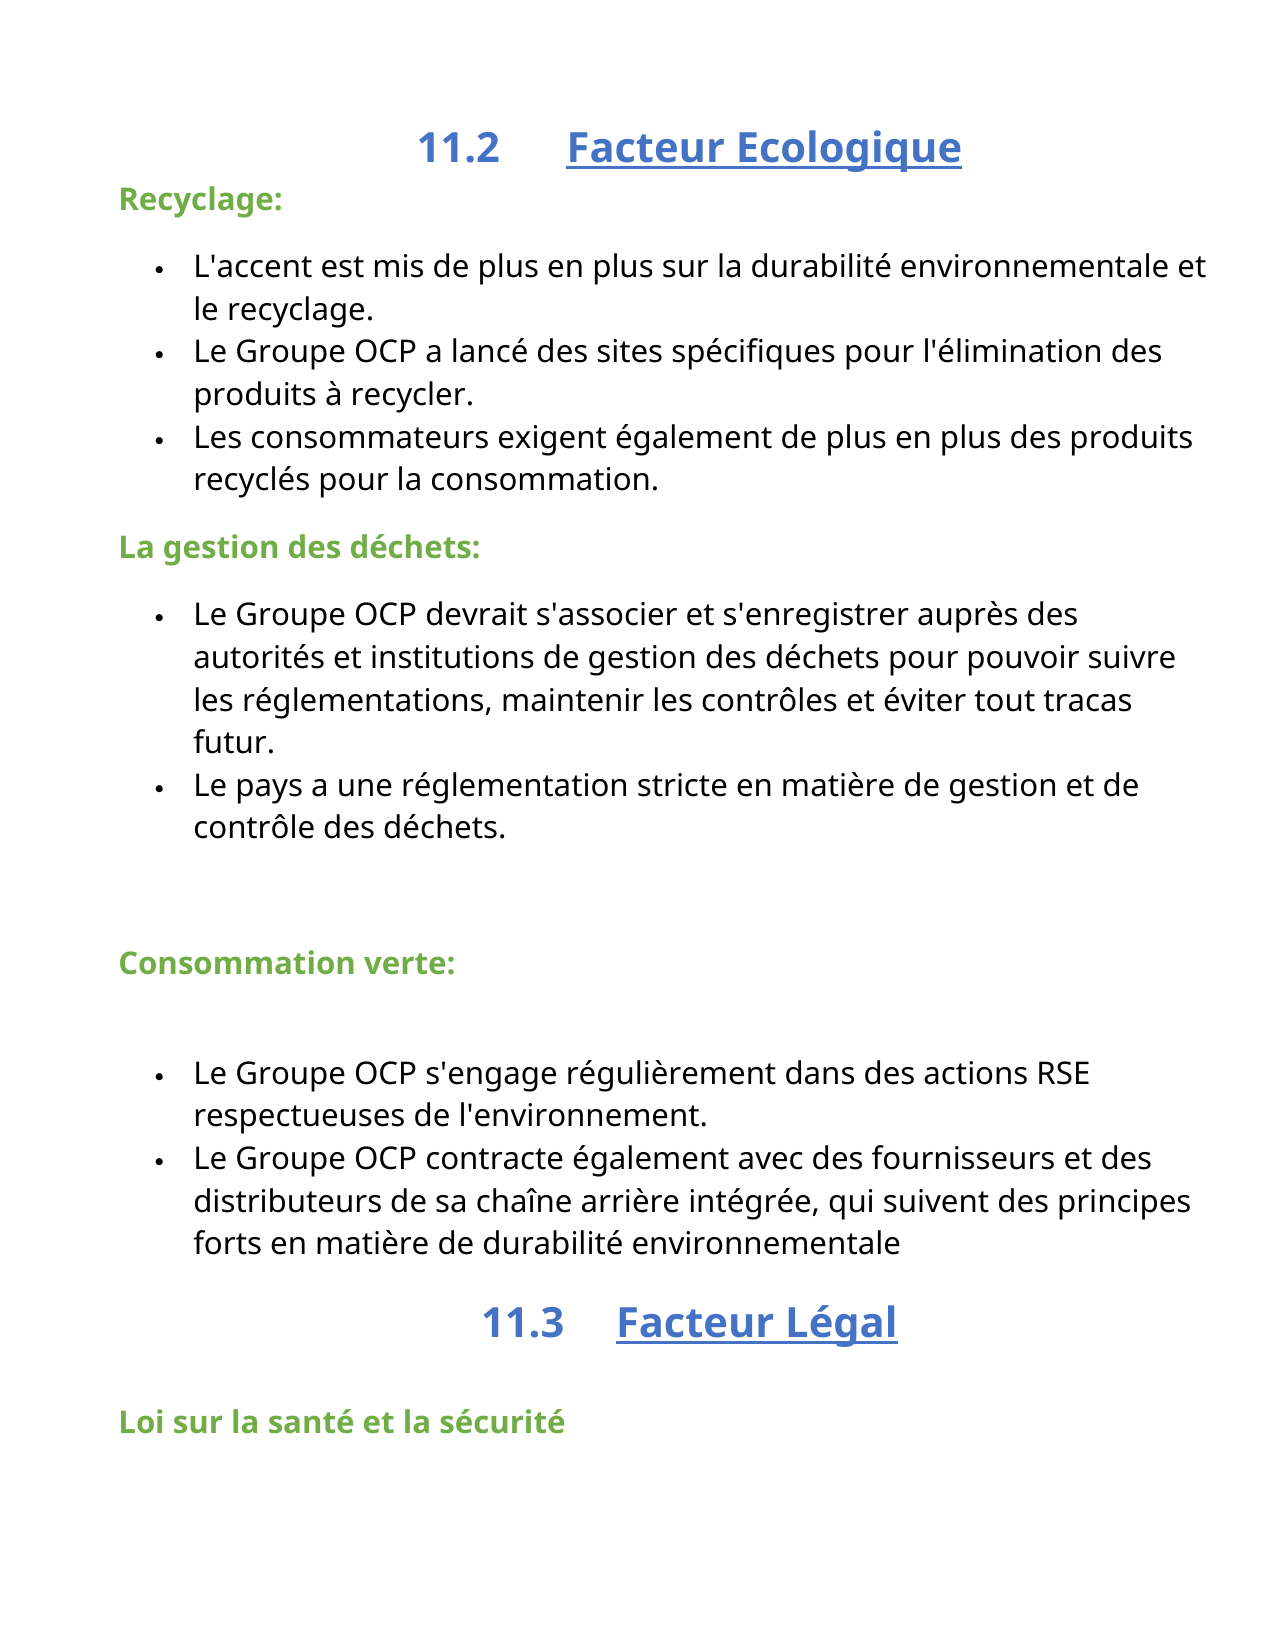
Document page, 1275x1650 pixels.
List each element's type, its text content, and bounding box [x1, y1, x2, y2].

list Le Groupe OCP devrait s'associer et s'enregistrer auprès des autorités et institutions de gestion des déchets pour pouvoir suivre les réglementations, maintenir les contrôles et éviter tout tracas futur. [156, 592, 1216, 763]
list Les consommateurs exigent également de plus en plus des produits recyclés pour la consommation. [156, 414, 1216, 500]
text Loi sur la santé et la sécurité [118, 1400, 1216, 1443]
list Le Groupe OCP contracte également avec des fournisseurs et des distributeurs de sa chaîne arrière intégrée, qui suivent des principes forts en matière de durabilité environnementale [156, 1136, 1216, 1264]
subtitle Facteur Légal [162, 1293, 1216, 1350]
text Consommation verte: [118, 941, 1216, 983]
list L'accent est mis de plus en plus sur la durabilité environnementale et le recyclage. [156, 244, 1216, 329]
list Le pays a une réglementation stricte en matière de gestion et de contrôle des déchets. [156, 763, 1216, 848]
text La gestion des déchets: [118, 525, 1216, 567]
list Le Groupe OCP s'engage régulièrement dans des actions RSE respectueuses de l'environnement. [156, 1051, 1216, 1136]
subtitle Facteur Ecologique [162, 118, 1216, 175]
list Le Groupe OCP a lancé des sites spécifiques pour l'élimination des produits à recycler. [156, 329, 1216, 414]
text Recyclage: [118, 177, 1216, 219]
